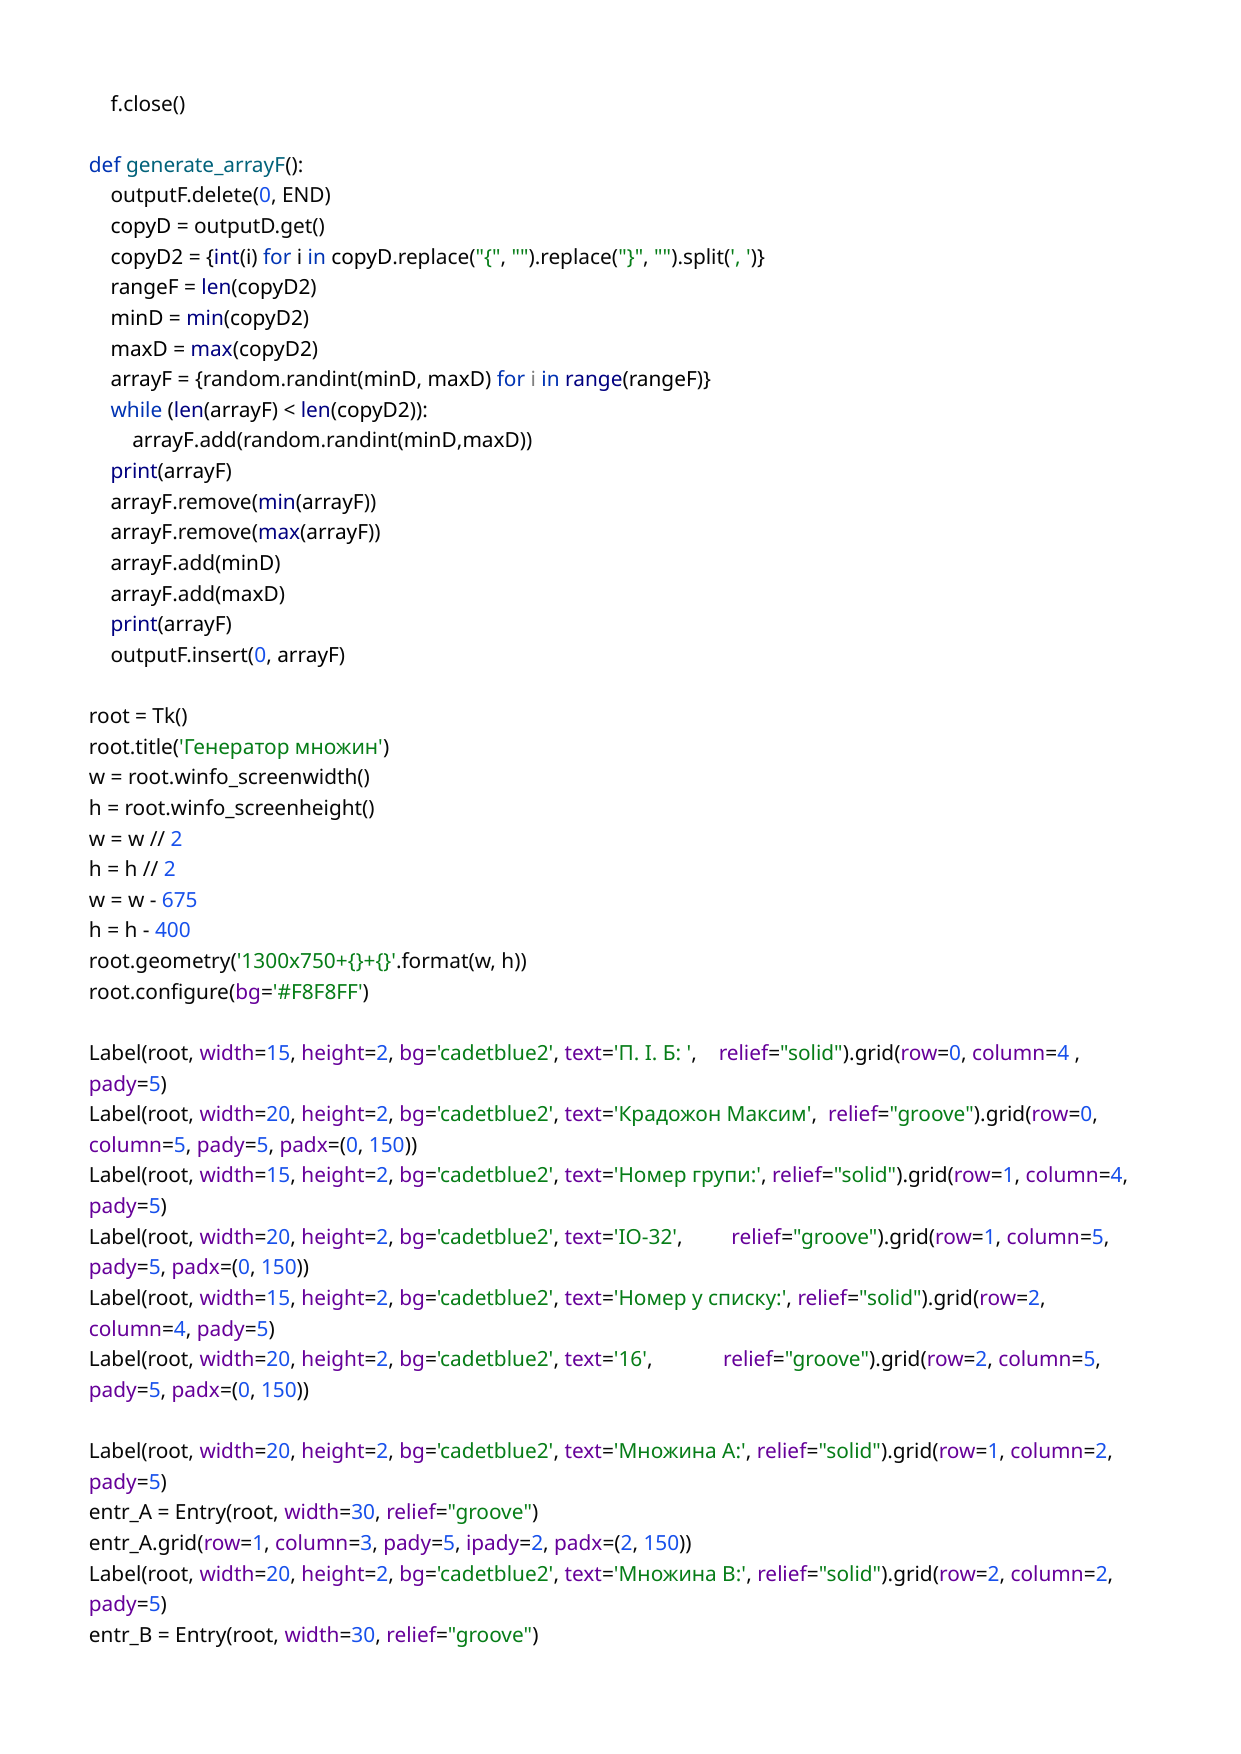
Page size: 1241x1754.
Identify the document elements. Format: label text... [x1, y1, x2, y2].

text f.close() def generate_arrayF(): outputF.delete(0, END) copyD = outputD.get() copyD2 = {int(i) for i in copyD.replace("{", "").replace("}", "").split(', ')} rangeF = len(copyD2) minD = min(copyD2) maxD = max(copyD2) arrayF = {random.randint(minD, maxD) for i in range(rangeF)} while (len(arrayF) < len(copyD2)): arrayF.add(random.randint(minD,maxD)) print(arrayF) arrayF.remove(min(arrayF)) arrayF.remove(max(arrayF)) arrayF.add(minD) arrayF.add(maxD) print(arrayF) outputF.insert(0, arrayF) root = Tk() root.title('Генератор множин') w = root.winfo_screenwidth() h = root.winfo_screenheight() w = w // 2 h = h // 2 w = w - 675 h = h - 400 root.geometry('1300x750+{}+{}'.format(w, h)) root.configure(bg='#F8F8FF') Label(root, width=15, height=2, bg='cadetblue2', text='П. І. Б: ', relief="solid").grid(row=0, column=4 , pady=5) Label(root, width=20, height=2, bg='cadetblue2', text='Крадожон Максим', relief="groove").grid(row=0, column=5, pady=5, padx=(0, 150)) Label(root, width=15, height=2, bg='cadetblue2', text='Номер групи:', relief="solid").grid(row=1, column=4, pady=5) Label(root, width=20, height=2, bg='cadetblue2', text='ІО-32', relief="groove").grid(row=1, column=5, pady=5, padx=(0, 150)) Label(root, width=15, height=2, bg='cadetblue2', text='Номер у списку:', relief="solid").grid(row=2, column=4, pady=5) Label(root, width=20, height=2, bg='cadetblue2', text='16', relief="groove").grid(row=2, column=5, pady=5, padx=(0, 150)) Label(root, width=20, height=2, bg='cadetblue2', text='Множина А:', relief="solid").grid(row=1, column=2, pady=5) entr_A = Entry(root, width=30, relief="groove") entr_A.grid(row=1, column=3, pady=5, ipady=2, padx=(2, 150)) Label(root, width=20, height=2, bg='cadetblue2', text='Множина B:', relief="solid").grid(row=2, column=2, pady=5) entr_B = Entry(root, width=30, relief="groove") [89, 89, 1152, 1648]
